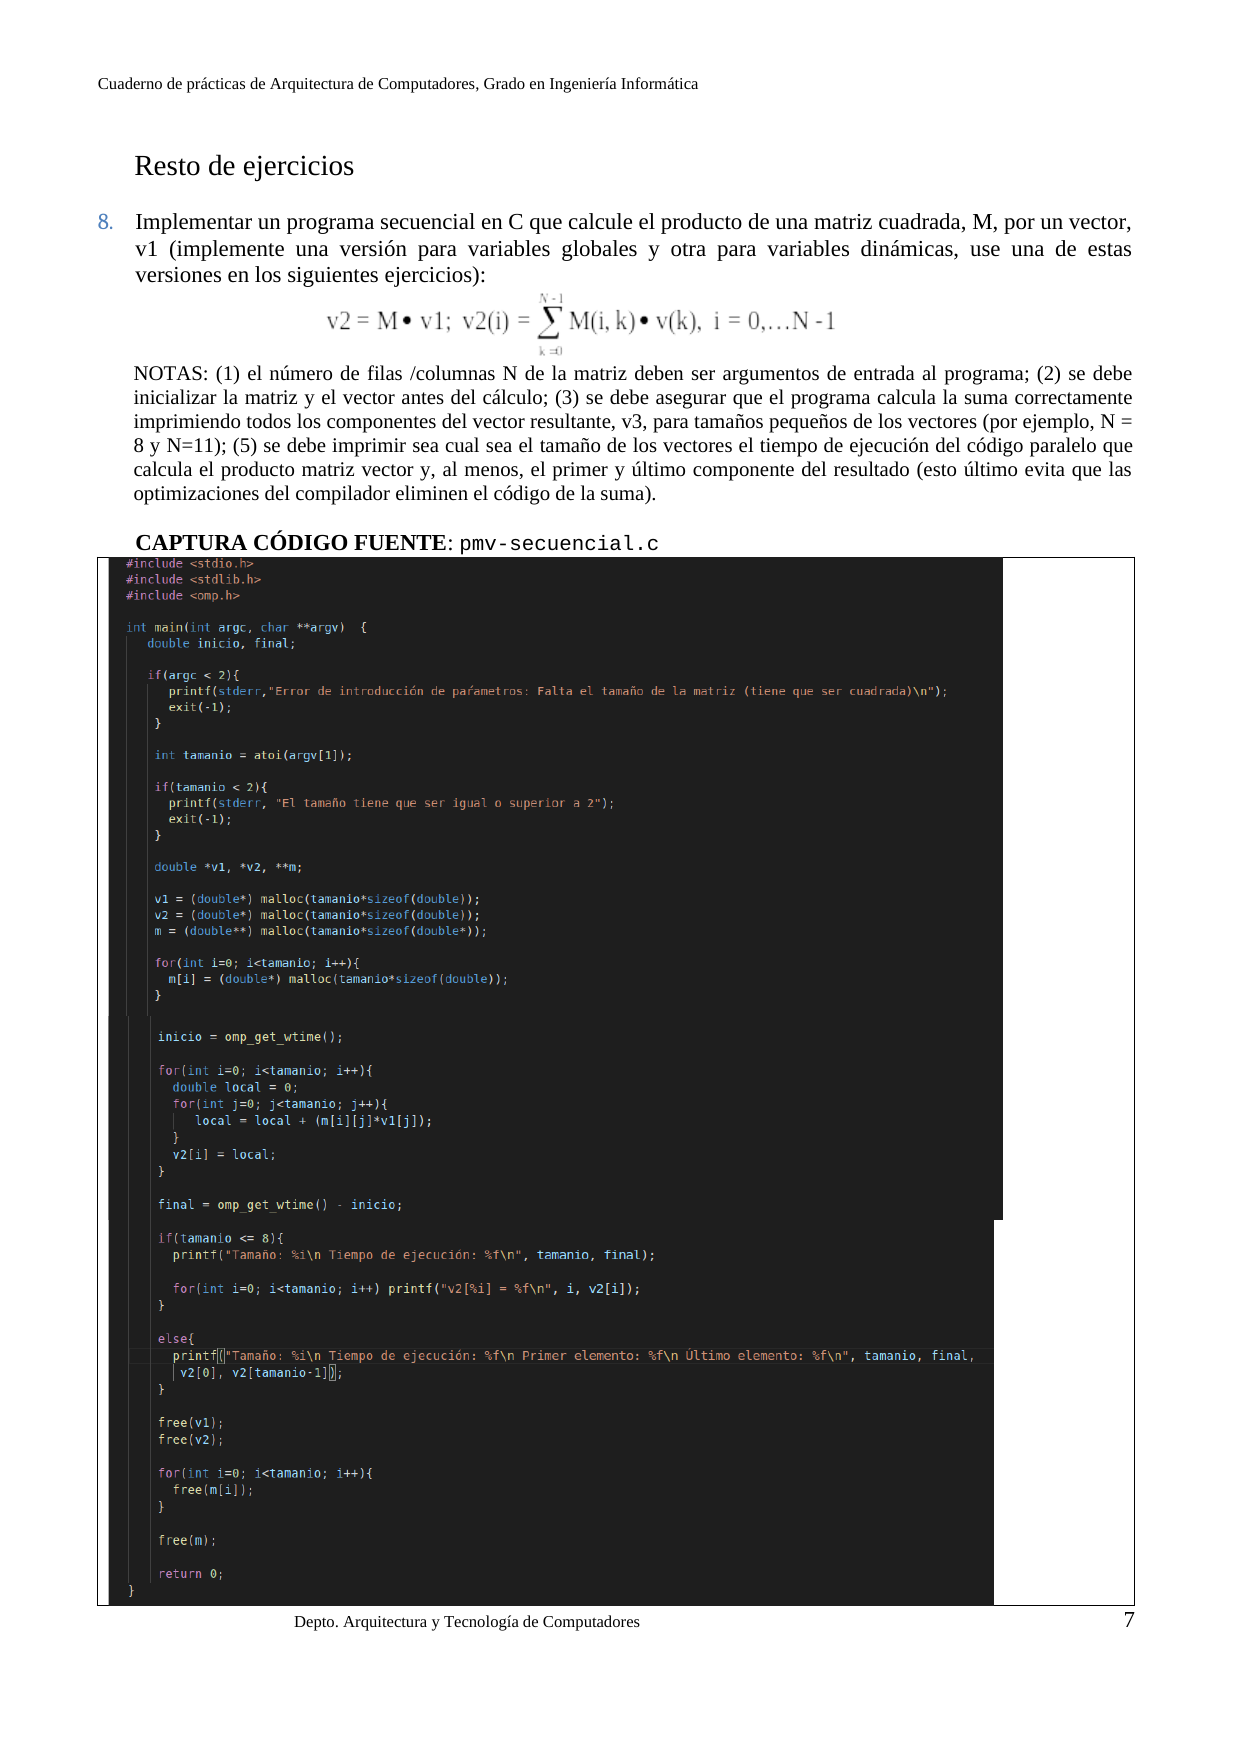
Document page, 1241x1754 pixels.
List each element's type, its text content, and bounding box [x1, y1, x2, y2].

list Implementar un programa secuencial en C que calcule el producto de una matriz cuadrada, M, por un vector, v1 (implemente una versión para variables globales y otra para variables dinámicas, use una de estas versiones en los siguientes ejercicios): [98, 208, 1135, 288]
table_header [994, 558, 1134, 1605]
table_header [98, 558, 108, 1605]
picture [108, 557, 1003, 1606]
text CAPTURA CÓDIGO FUENTE: pmv-secuencial.c [135, 529, 1135, 557]
text NOTAS: (1) el número de filas /columnas N de la matriz deben ser argumentos de entrada al programa; (2) se debe inicializar la matriz y el vector antes del cálculo; (3) se debe asegurar que el programa calcula la suma correctamente imprimiendo todos los componentes del vector resultante, v3, para tamaños pequeños de los vectores (por ejemplo, N = 8 y N=11); (5) se debe imprimir sea cual sea el tamaño de los vectores el tiempo de ejecución del código paralelo que calcula el producto matriz vector y, al menos, el primer y último componente del resultado (esto último evita que las optimizaciones del compilador eliminen el código de la suma). [133, 361, 1135, 505]
subtitle Resto de ejercicios [98, 148, 1135, 181]
